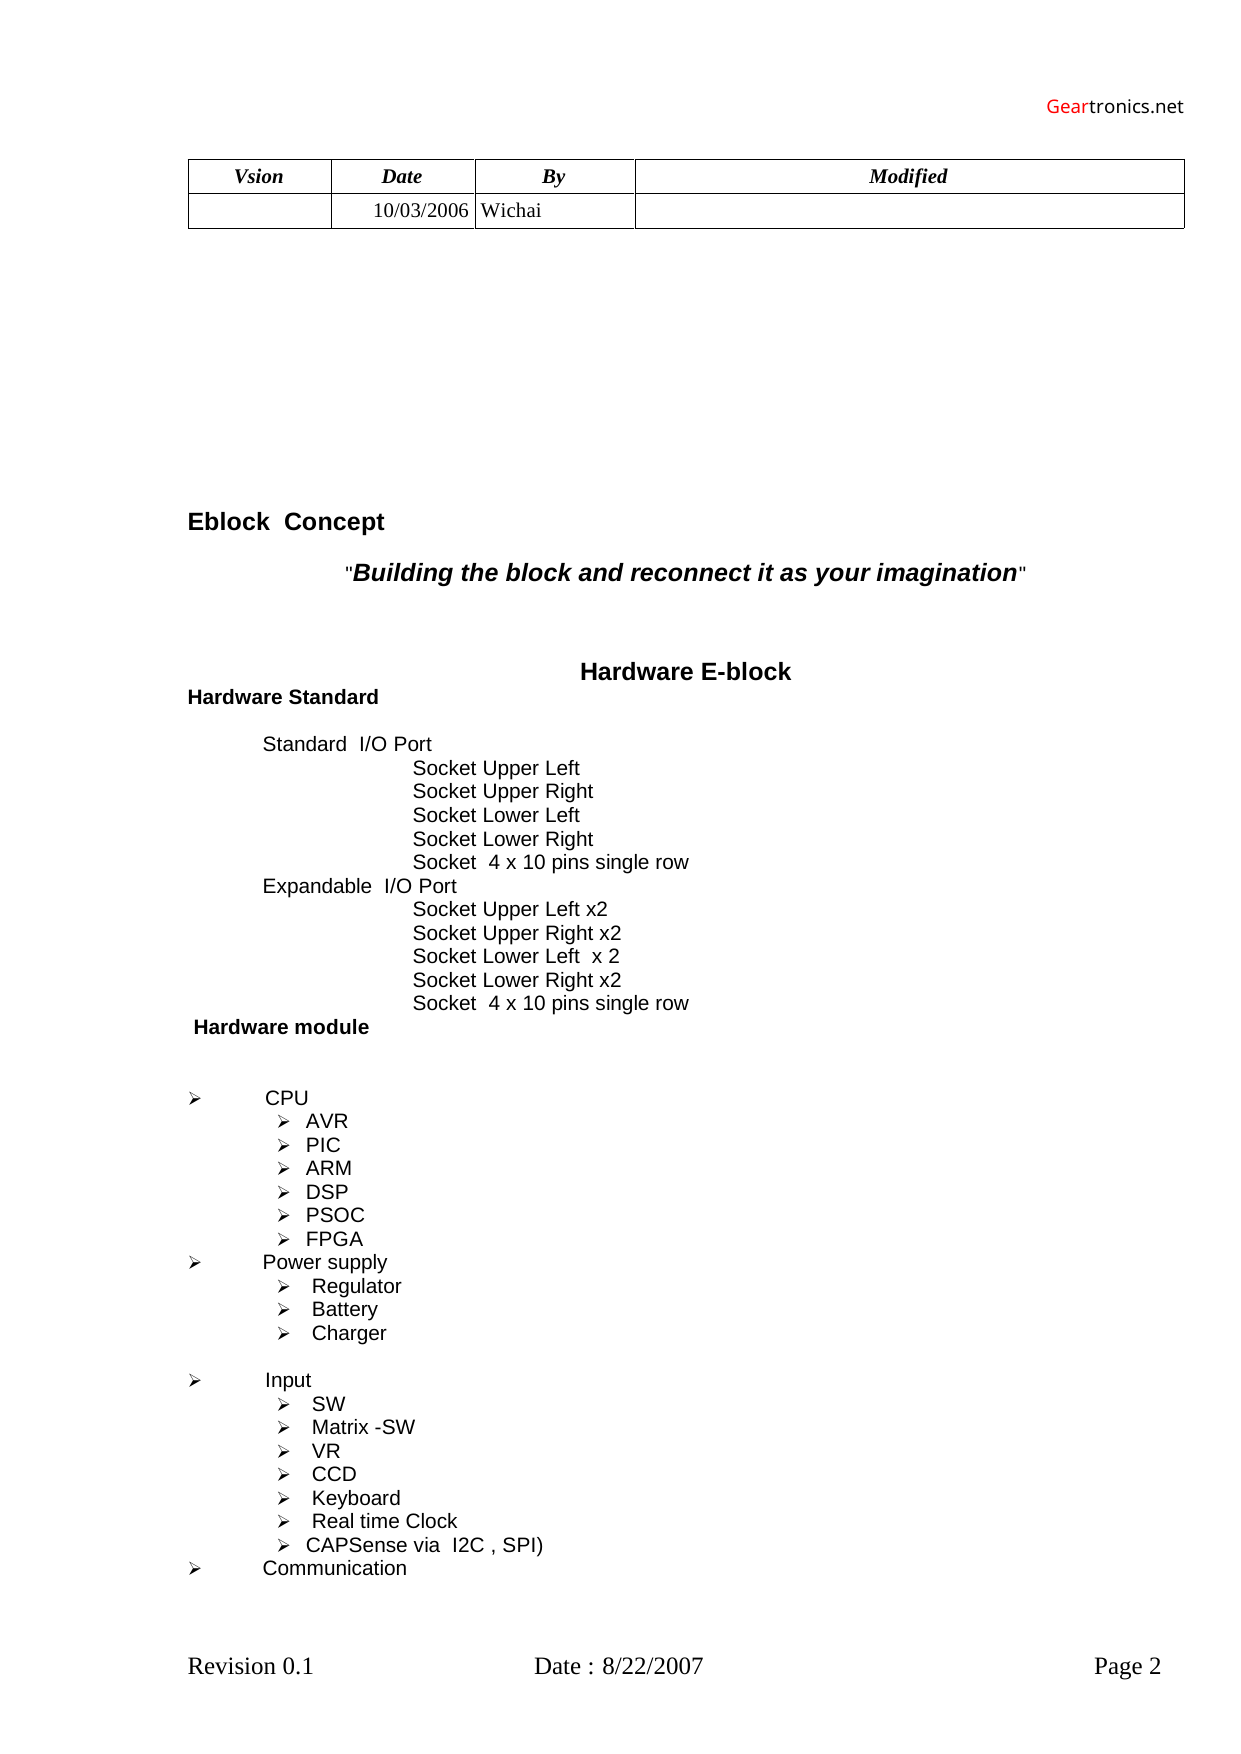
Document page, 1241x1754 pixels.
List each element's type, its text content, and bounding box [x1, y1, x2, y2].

list SW [276, 1392, 1184, 1416]
table_header Date [332, 160, 474, 193]
list CAPSense via I2C , SPI) [276, 1533, 1184, 1557]
text Eblock Concept [187, 507, 1184, 536]
list CCD [276, 1463, 1184, 1486]
list Matrix -SW [276, 1416, 1184, 1439]
list Communication [187, 1557, 1184, 1580]
text Socket Lower Left [187, 803, 1184, 827]
text Socket 4 x 10 pins single row [187, 851, 1184, 874]
list AVR [276, 1109, 1184, 1133]
list ARM [276, 1157, 1184, 1180]
table_cell Wichai [476, 194, 634, 228]
list CPU [187, 1086, 1184, 1109]
list Power supply [187, 1251, 1184, 1274]
list Input [187, 1368, 1184, 1392]
list Real time Clock [276, 1510, 1184, 1533]
table_cell [189, 194, 331, 228]
list Charger [276, 1321, 1184, 1345]
text Socket Upper Left [187, 756, 1184, 780]
text Socket Lower Right [187, 827, 1184, 851]
text Hardware module [187, 1015, 1184, 1039]
text Socket Upper Right [187, 780, 1184, 803]
text "Building the block and reconnect it as your imagination" [187, 559, 1184, 587]
text Hardware Standard [187, 686, 1184, 709]
text Socket 4 x 10 pins single row [187, 992, 1184, 1015]
text Standard I/O Port [187, 733, 1184, 756]
list Keyboard [276, 1486, 1184, 1510]
list FPGA [276, 1227, 1184, 1251]
list PSOC [276, 1204, 1184, 1227]
text Expandable I/O Port [187, 874, 1184, 898]
table_cell 10/03/2549 [332, 194, 474, 228]
list Battery [276, 1298, 1184, 1321]
text Socket Lower Right x2 [187, 968, 1184, 992]
table_header Modified [636, 160, 1184, 193]
text Socket Upper Left x2 [187, 898, 1184, 921]
text Socket Upper Right x2 [187, 921, 1184, 945]
table_header By [476, 160, 634, 193]
table_header Vsion [189, 160, 331, 193]
table_cell [636, 194, 1184, 228]
text Hardware E-block [187, 658, 1184, 686]
list Regulator [276, 1274, 1184, 1298]
list PIC [276, 1133, 1184, 1157]
text Socket Lower Left x 2 [187, 945, 1184, 968]
list VR [276, 1439, 1184, 1463]
list DSP [276, 1180, 1184, 1204]
